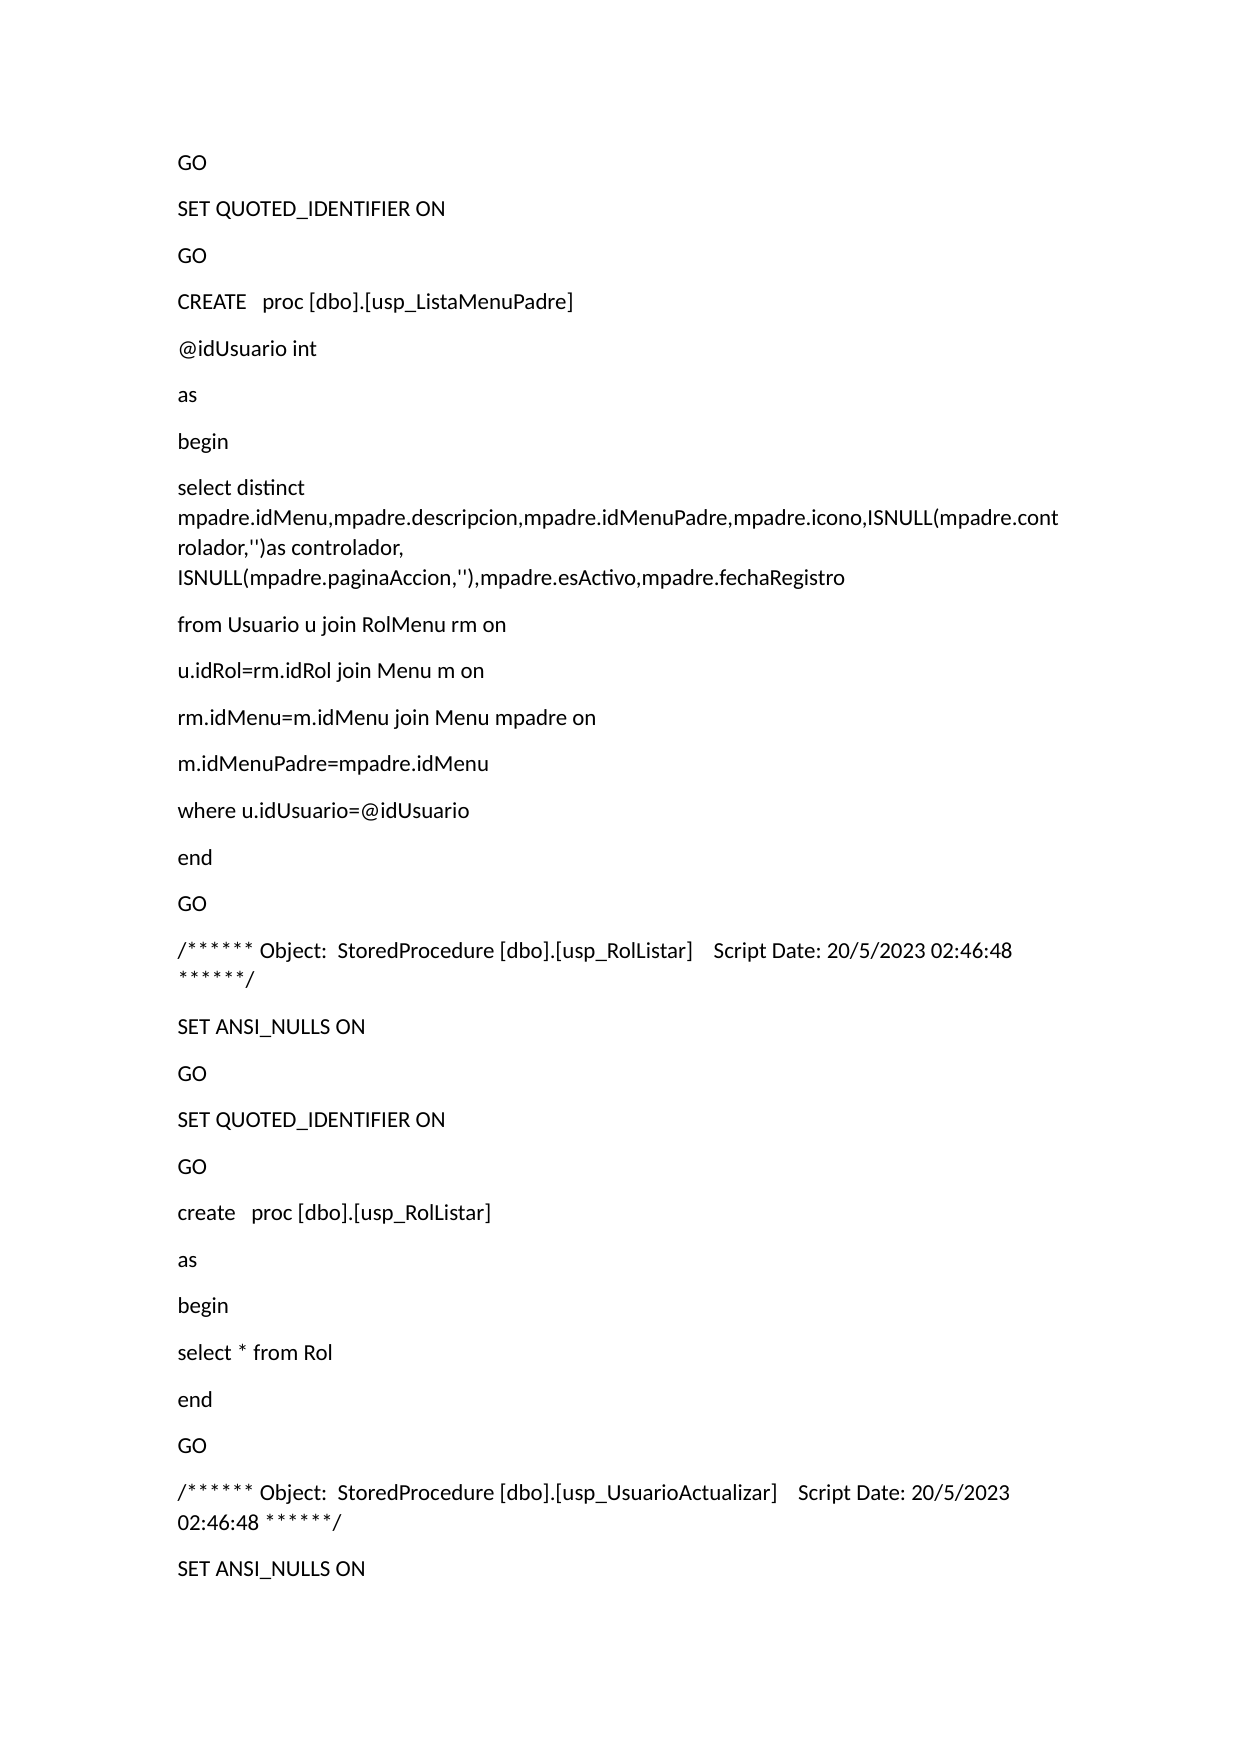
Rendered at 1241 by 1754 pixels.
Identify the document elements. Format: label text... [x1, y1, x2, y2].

text CREATE proc [dbo].[usp_ListaMenuPadre] [177, 287, 1063, 315]
text GO [177, 148, 1063, 176]
text m.idMenuPadre=mpadre.idMenu [177, 749, 1063, 777]
text SET ANSI_NULLS ON [177, 1012, 1063, 1040]
text create proc [dbo].[usp_RolListar] [177, 1198, 1063, 1226]
text as [177, 380, 1063, 408]
text select * from Rol [177, 1338, 1063, 1366]
text GO [177, 1431, 1063, 1459]
text end [177, 843, 1063, 871]
text end [177, 1385, 1063, 1413]
text /****** Object: StoredProcedure [dbo].[usp_RolListar] Script Date: 20/5/2023 02:46:48 ******/ [177, 936, 1063, 994]
text SET ANSI_NULLS ON [177, 1554, 1063, 1582]
text begin [177, 1292, 1063, 1319]
text SET QUOTED_IDENTIFIER ON [177, 1105, 1063, 1133]
text begin [177, 427, 1063, 455]
text from Usuario u join RolMenu rm on [177, 610, 1063, 638]
text select distinct mpadre.idMenu,mpadre.descripcion,mpadre.idMenuPadre,mpadre.icono,ISNULL(mpadre.controlador,'')as controlador, ISNULL(mpadre.paginaAccion,''),mpadre.esActivo,mpadre.fechaRegistro [177, 473, 1063, 591]
text GO [177, 1152, 1063, 1180]
text rm.idMenu=m.idMenu join Menu mpadre on [177, 703, 1063, 731]
text GO [177, 889, 1063, 917]
text u.idRol=rm.idRol join Menu m on [177, 656, 1063, 684]
text /****** Object: StoredProcedure [dbo].[usp_UsuarioActualizar] Script Date: 20/5/2023 02:46:48 ******/ [177, 1478, 1063, 1536]
text where u.idUsuario=@idUsuario [177, 796, 1063, 824]
text as [177, 1245, 1063, 1273]
text @idUsuario int [177, 334, 1063, 362]
text GO [177, 1059, 1063, 1087]
text SET QUOTED_IDENTIFIER ON [177, 194, 1063, 222]
text GO [177, 241, 1063, 269]
